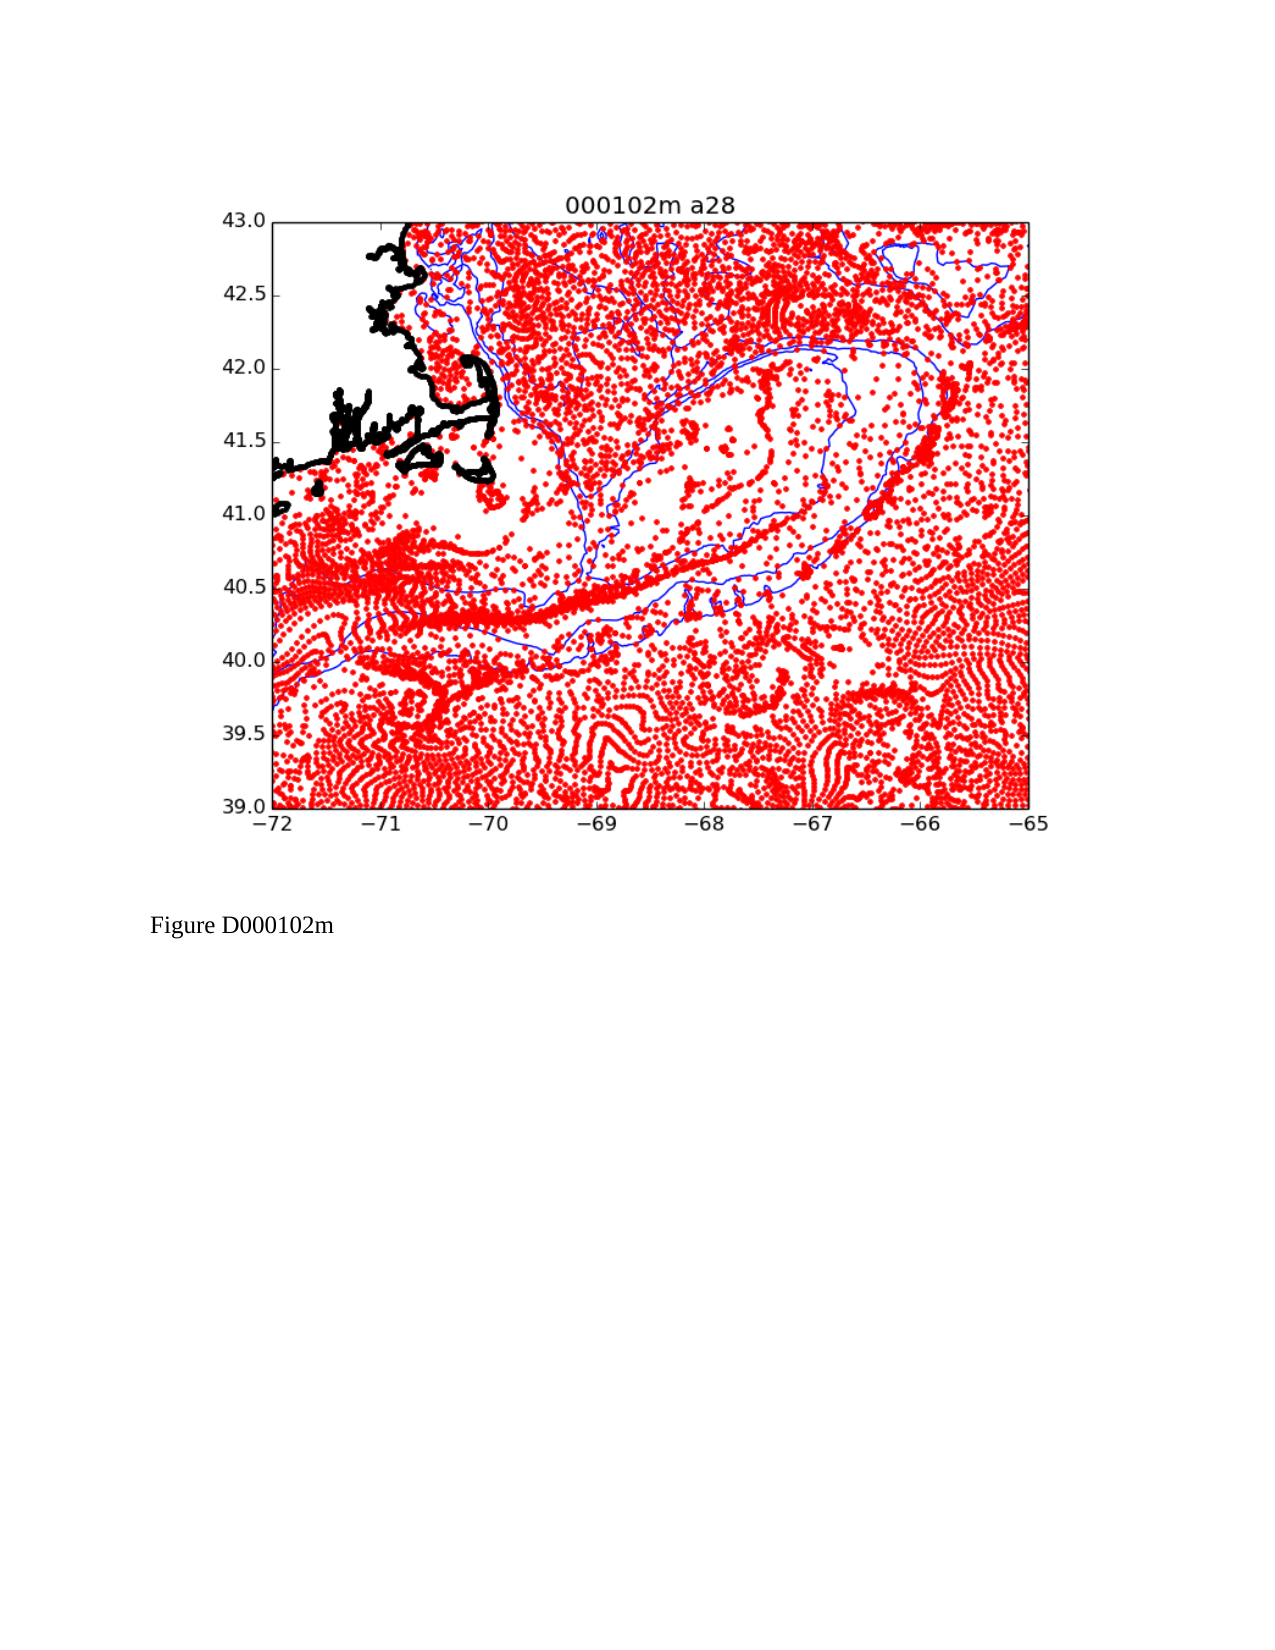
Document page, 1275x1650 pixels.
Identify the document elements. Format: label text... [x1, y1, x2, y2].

picture [150, 150, 1125, 882]
text Figure D000102m [150, 910, 1125, 939]
